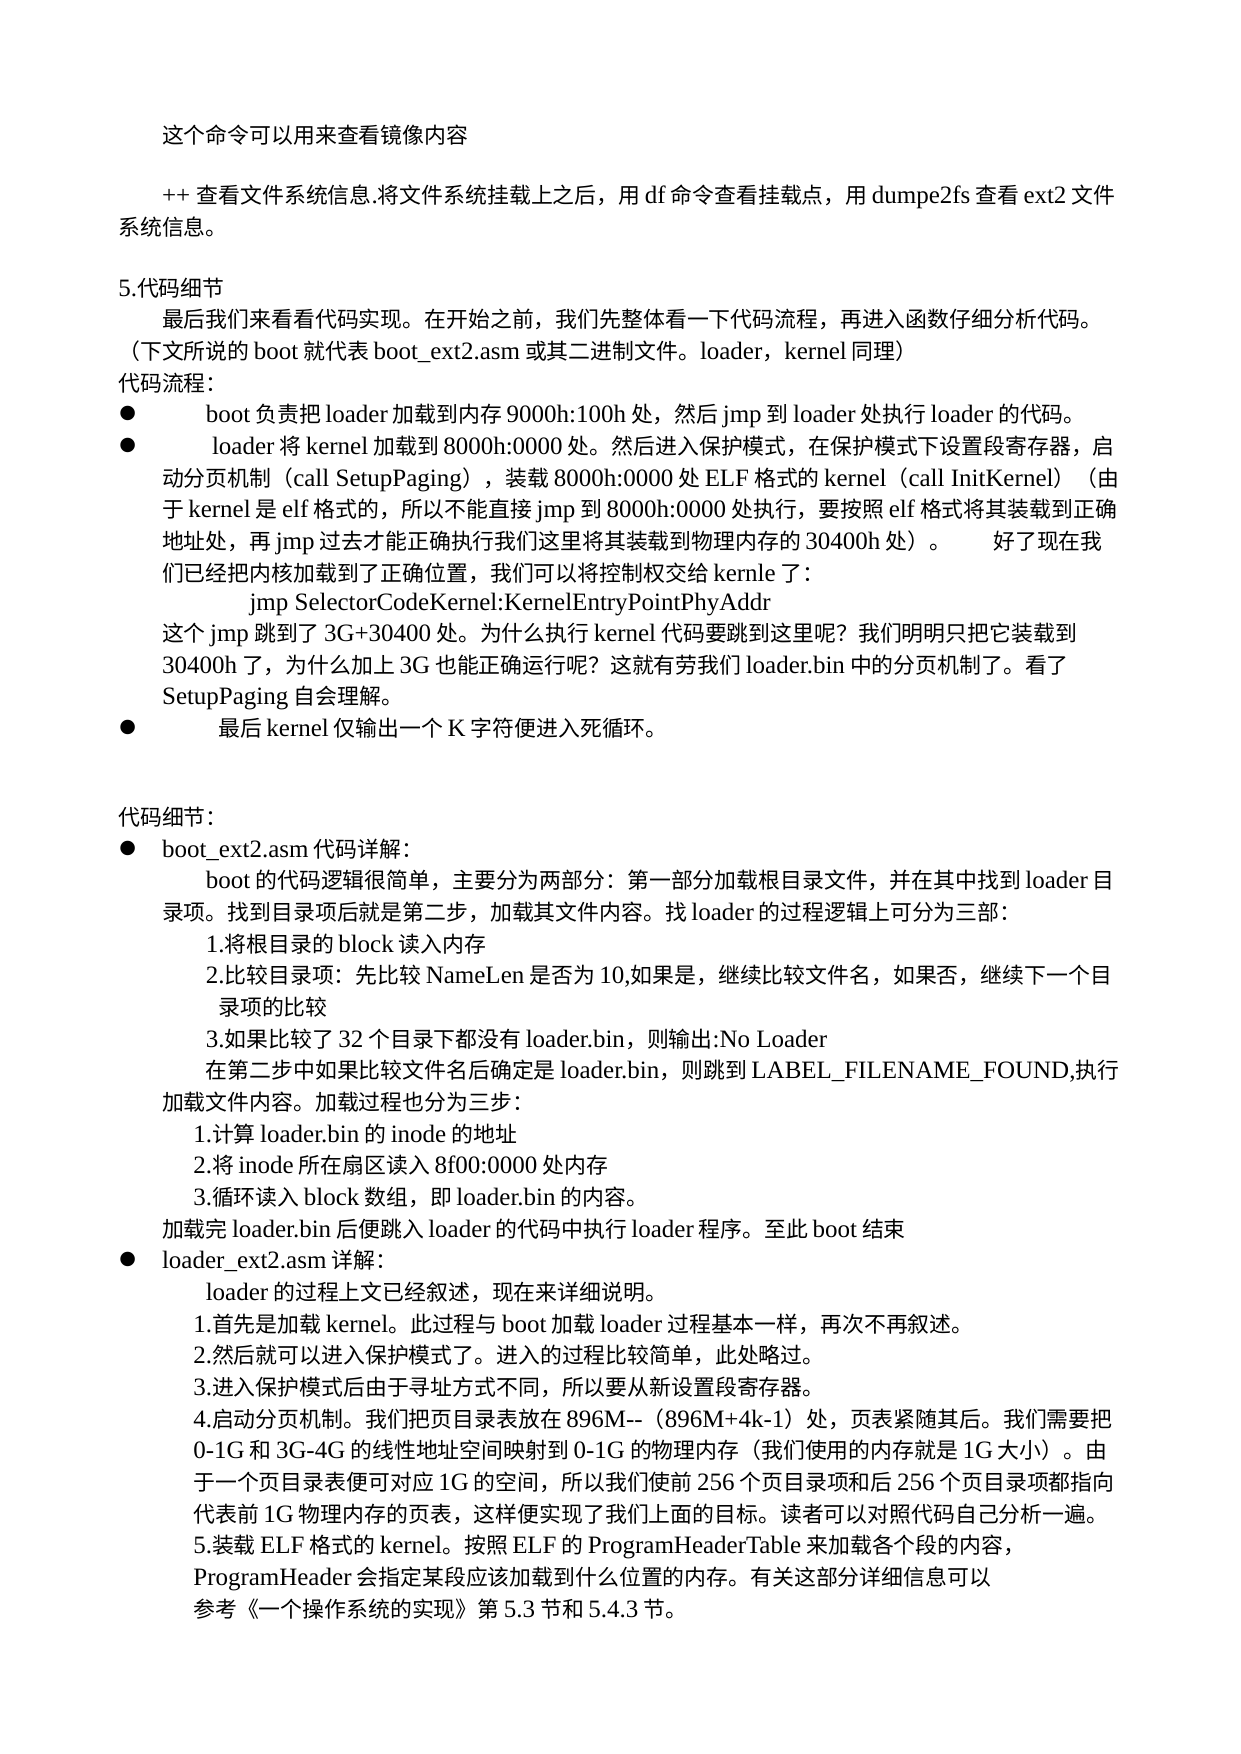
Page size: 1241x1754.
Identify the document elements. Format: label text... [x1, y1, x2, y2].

text 代码流程： [118, 366, 1122, 397]
text 最后我们来看看代码实现。在开始之前，我们先整体看一下代码流程，再进入函数仔细分析代码。（下文所说的boot就代表boot_ext2.asm或其二进制文件。loader，kernel同理） [118, 302, 1122, 366]
text 1.将根目录的block读入内存 [187, 927, 1122, 958]
text 3.进入保护模式后由于寻址方式不同，所以要从新设置段寄存器。 [193, 1370, 1122, 1402]
text jmp SelectorCodeKernel:KernelEntryPointPhyAddr [118, 587, 1122, 616]
text 1.计算loader.bin的inode的地址 [193, 1117, 1122, 1148]
text ++ 查看文件系统信息.将文件系统挂载上之后，用df命令查看挂载点，用dumpe2fs查看ext2文件系统信息。 [118, 178, 1122, 242]
text 在第二步中如果比较文件名后确定是loader.bin，则跳到LABEL_FILENAME_FOUND,执行加载文件内容。加载过程也分为三步： [162, 1053, 1122, 1117]
text 这个命令可以用来查看镜像内容 [118, 118, 1122, 150]
text ProgramHeader会指定某段应该加载到什么位置的内存。有关这部分详细信息可以 [193, 1560, 1122, 1592]
list boot负责把loader加载到内存9000h:100h处，然后jmp到loader处执行loader的代码。 [118, 397, 1122, 429]
text 4.启动分页机制。我们把页目录表放在896M--（896M+4k-1）处，页表紧随其后。我们需要把0-1G和3G-4G的线性地址空间映射到0-1G的物理内存（我们使用的内存就是1G大小）。由于一个页目录表便可对应1G的空间，所以我们使前256个页目录项和后256个页目录项都指向代表前1G物理内存的页表，这样便实现了我们上面的目标。读者可以对照代码自己分析一遍。 [193, 1402, 1122, 1528]
text loader的过程上文已经叙述，现在来详细说明。 [118, 1275, 1122, 1307]
text 加载完loader.bin后便跳入loader的代码中执行loader程序。至此boot结束 [118, 1212, 1122, 1243]
text 参考《一个操作系统的实现》第5.3节和5.4.3节。 [193, 1592, 1122, 1623]
text 2.比较目录项：先比较NameLen是否为10,如果是，继续比较文件名，如果否，继续下一个目录项的比较 [206, 958, 1122, 1022]
text 5.代码细节 [118, 271, 1122, 302]
list boot_ext2.asm代码详解： [118, 832, 1122, 863]
text 代码细节： [118, 800, 1122, 832]
text 3.如果比较了32个目录下都没有loader.bin，则输出:No Loader [187, 1022, 1122, 1053]
text 2.将inode所在扇区读入8f00:0000处内存 [193, 1148, 1122, 1180]
list loader_ext2.asm详解： [118, 1243, 1122, 1275]
text boot的代码逻辑很简单，主要分为两部分：第一部分加载根目录文件，并在其中找到loader目录项。找到目录项后就是第二步，加载其文件内容。找loader的过程逻辑上可分为三部： [162, 863, 1122, 927]
text 3.循环读入block数组，即loader.bin的内容。 [193, 1180, 1122, 1212]
text 2.然后就可以进入保护模式了。进入的过程比较简单，此处略过。 [193, 1338, 1122, 1370]
text 5.装载ELF格式的kernel。按照ELF的ProgramHeaderTable来加载各个段的内容， [193, 1528, 1122, 1560]
list loader将kernel加载到8000h:0000处。然后进入保护模式，在保护模式下设置段寄存器，启动分页机制（call SetupPaging），装载8000h:0000处ELF格式的kernel（call InitKernel）（由于kernel是elf格式的，所以不能直接jmp到8000h:0000处执行，要按照elf格式将其装载到正确地址处，再jmp过去才能正确执行我们这里将其装载到物理内存的30400h处）。 好了现在我们已经把内核加载到了正确位置，我们可以将控制权交给kernle了： [118, 429, 1122, 587]
text 1.首先是加载kernel。此过程与boot加载loader过程基本一样，再次不再叙述。 [193, 1307, 1122, 1338]
text 这个jmp跳到了3G+30400处。为什么执行kernel代码要跳到这里呢？我们明明只把它装载到30400h了，为什么加上3G也能正确运行呢？这就有劳我们loader.bin中的分页机制了。看了SetupPaging自会理解。 [162, 616, 1122, 711]
list 最后kernel仅输出一个K字符便进入死循环。 [118, 711, 1122, 743]
